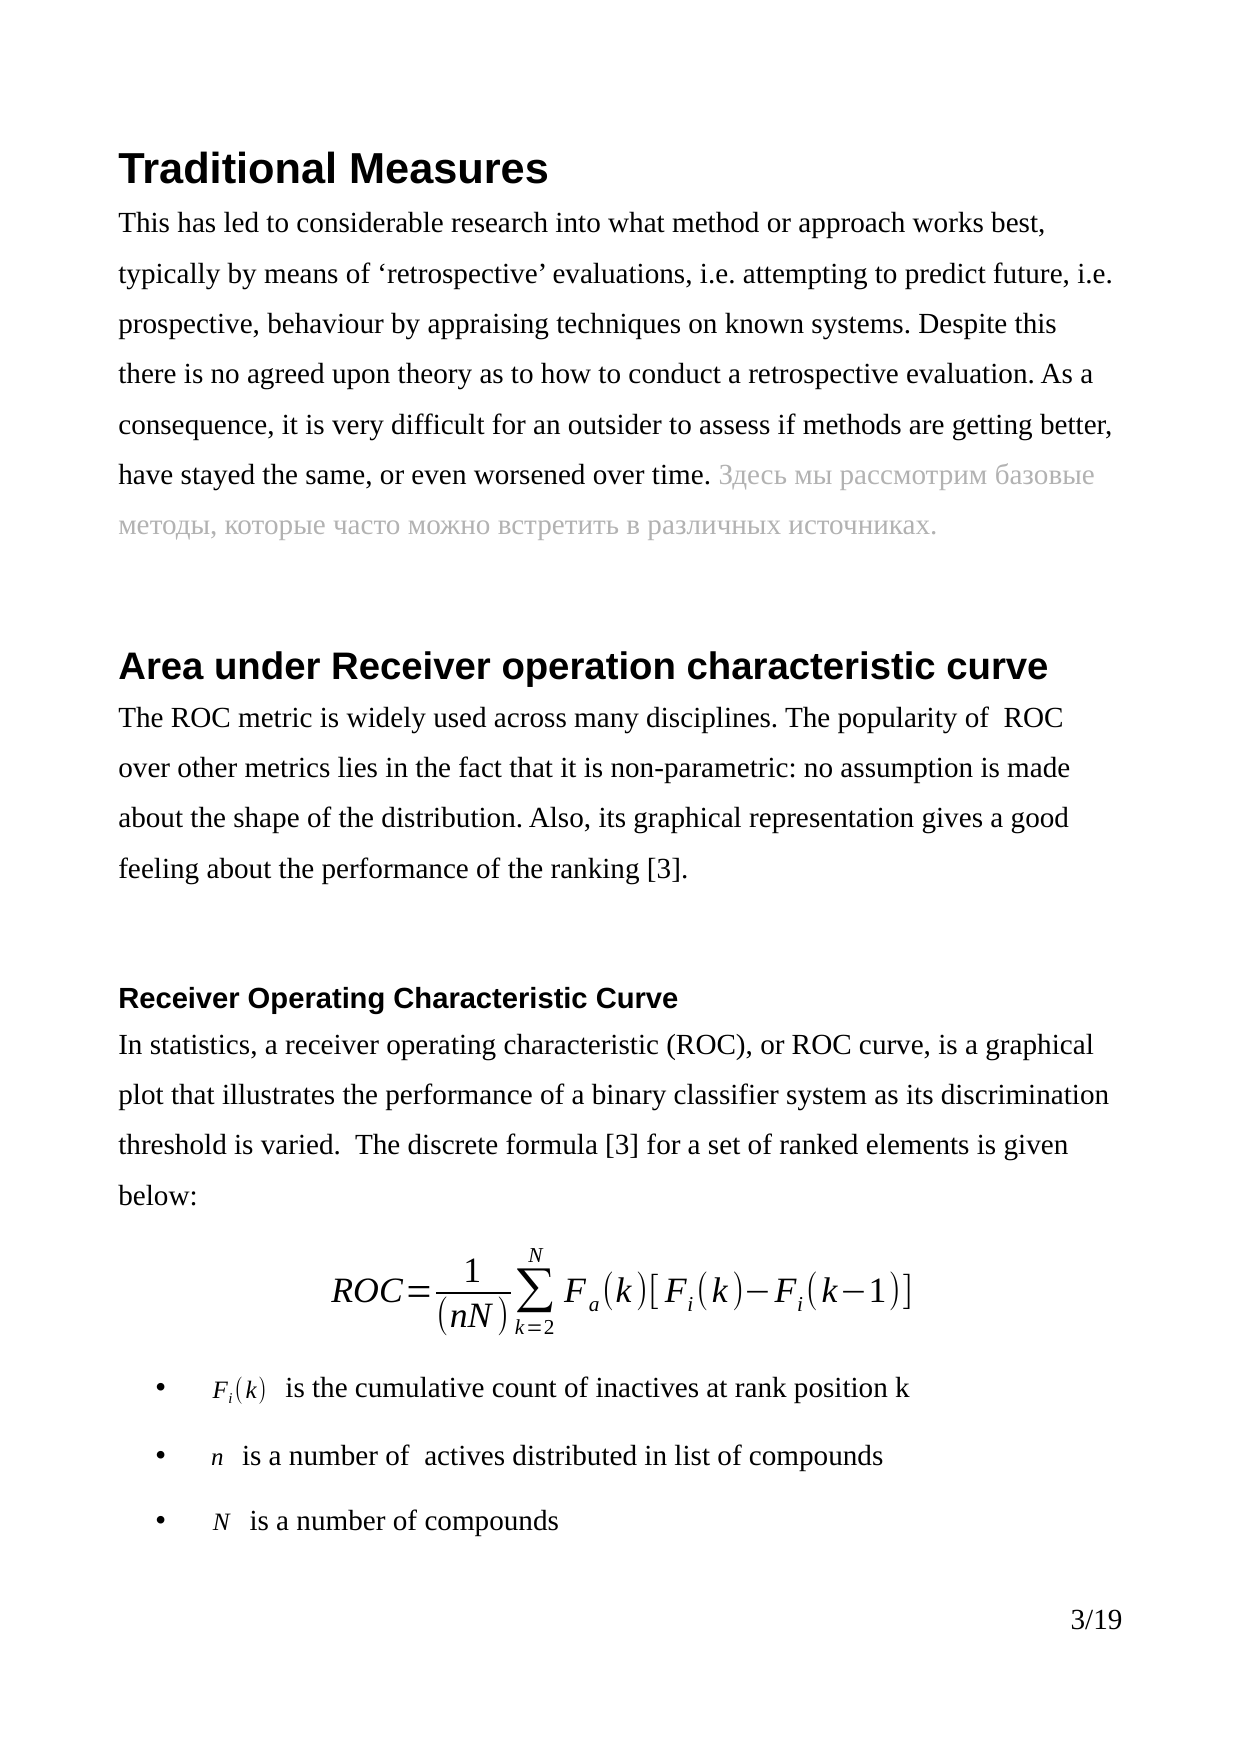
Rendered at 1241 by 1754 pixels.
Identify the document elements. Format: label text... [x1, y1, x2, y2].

list is the cumulative count of inactives at rank position k [156, 1371, 1122, 1407]
text The ROC metric is widely used across many disciplines. The popularity of ROC over other metrics lies in the fact that it is non-parametric: no assumption is made about the shape of the distribution. Also, its graphical representation gives a good feeling about the performance of the ranking [3]. [118, 700, 1122, 884]
subtitle Receiver Operating Characteristic Curve [118, 981, 1122, 1014]
list is a number of actives distributed in list of compounds [156, 1438, 1122, 1472]
subtitle Traditional Measures [118, 143, 1122, 193]
list is a number of compounds [156, 1503, 1122, 1537]
subtitle Area under Receiver operation characteristic curve [118, 643, 1122, 687]
text In statistics, a receiver operating characteristic (ROC), or ROC curve, is a graphical plot that illustrates the performance of a binary classifier system as its discrimination threshold is varied. The discrete formula [3] for a set of ranked elements is given below: [118, 1027, 1122, 1211]
text This has led to considerable research into what method or approach works best, typically by means of ‘retrospective’ evaluations, i.e. attempting to predict future, i.e. prospective, behaviour by appraising techniques on known systems. Despite this there is no agreed upon theory as to how to conduct a retrospective evaluation. As a consequence, it is very difficult for an outsider to assess if methods are getting better, have stayed the same, or even worsened over time. Здесь мы рассмотрим базовые методы, которые часто можно встретить в различных источниках. [118, 206, 1122, 541]
